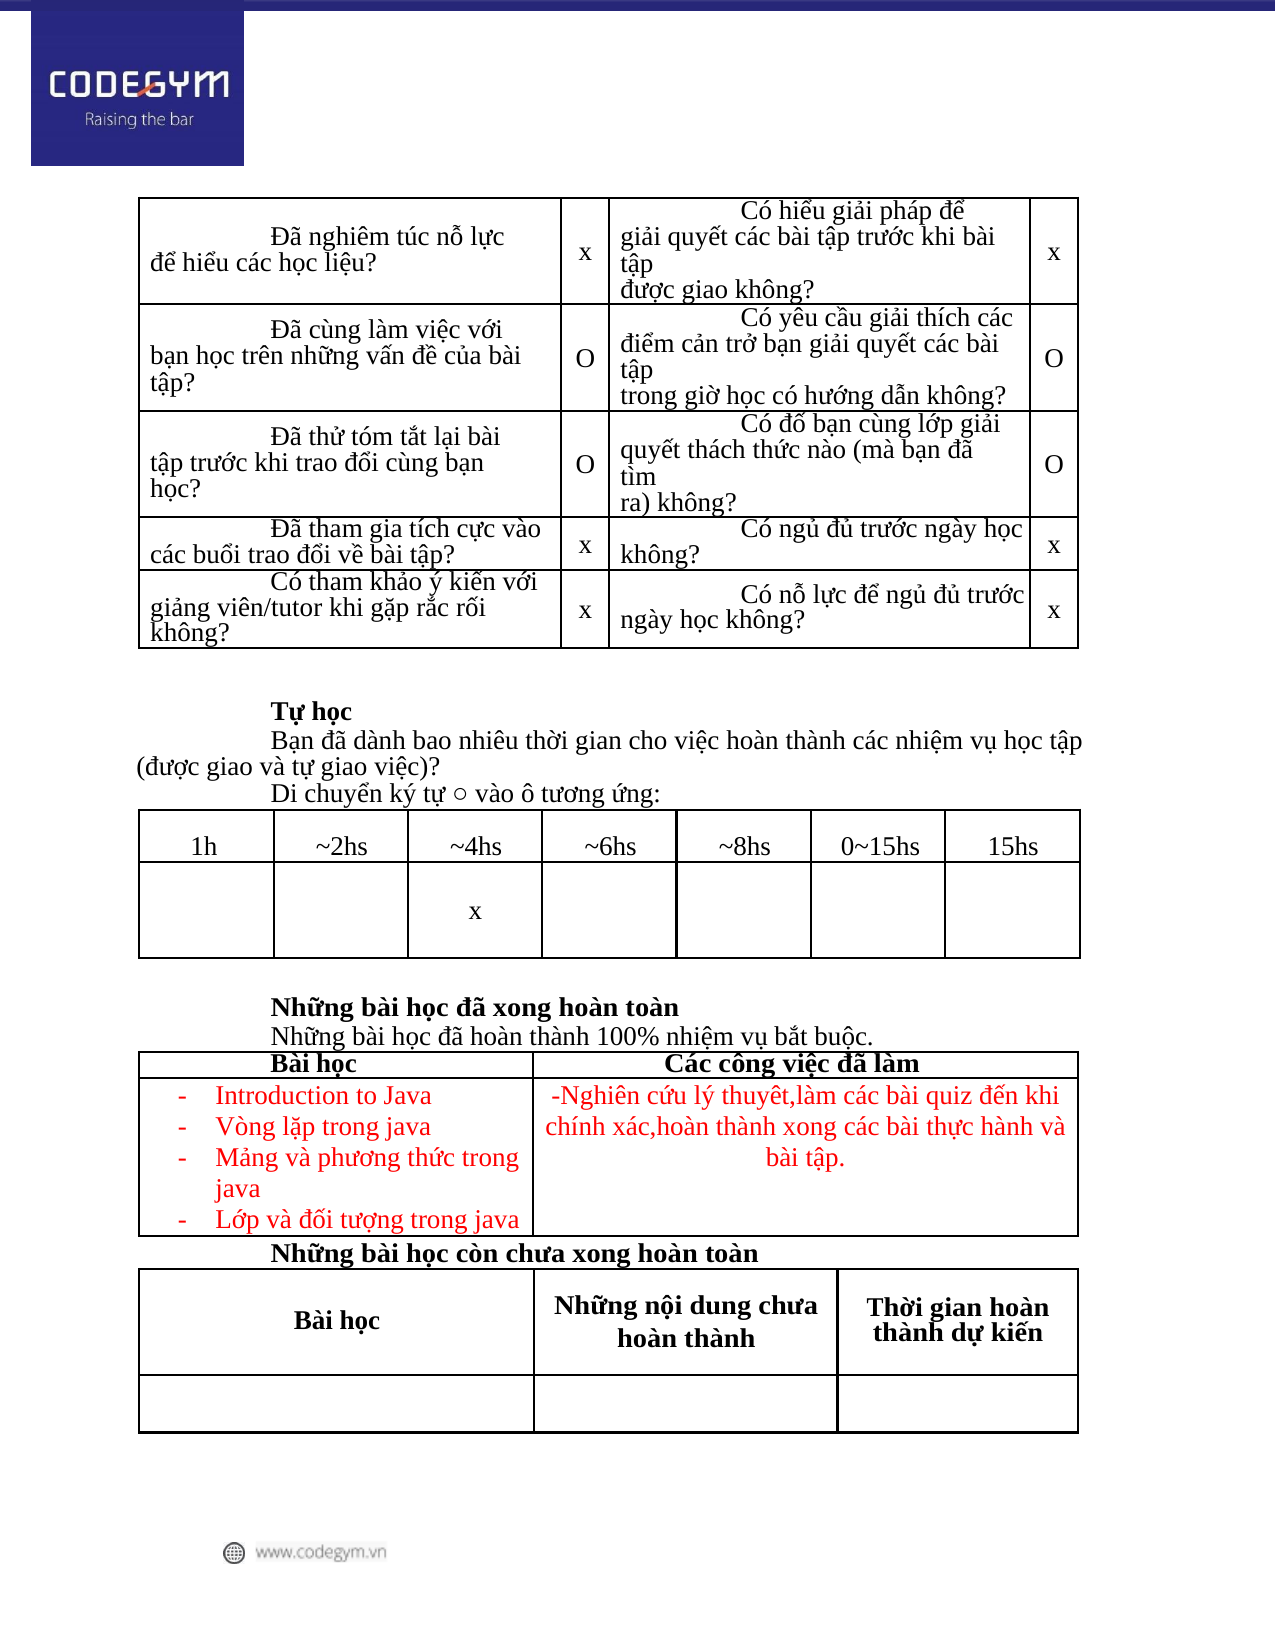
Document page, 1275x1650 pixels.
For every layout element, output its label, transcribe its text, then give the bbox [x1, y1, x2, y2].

text Những bài học đã hoàn thành 100% nhiệm vụ bắt buộc. [270, 1022, 1131, 1051]
table_header 1h [140, 811, 273, 861]
table_header ~6hs [543, 811, 675, 861]
text Di chuyển ký tự ○ vào ô tương ứng: [270, 781, 1131, 808]
table_cell x [1031, 518, 1077, 568]
table_header Những nội dung chưa hoàn thành [535, 1270, 836, 1374]
table_header Có hiểu giải pháp để giải quyết các bài tập trước khi bài tập được giao không? [610, 199, 1029, 303]
table_cell Đã cùng làm việc với bạn học trên những vấn đề của bài tập? [140, 305, 560, 409]
table_cell [275, 863, 407, 957]
table_cell [535, 1376, 836, 1431]
table_header ~4hs [409, 811, 541, 861]
table_cell [812, 863, 944, 957]
table_header ~2hs [275, 811, 407, 861]
table_cell [140, 863, 273, 957]
picture [0, 0, 1275, 166]
table_cell Introduction to Java Vòng lặp trong java Mảng và phương thức trong java Lớp và đối tượng trong java [140, 1079, 532, 1235]
table_header 0~15hs [812, 811, 944, 861]
table_cell O [562, 305, 608, 409]
table_cell O [1031, 305, 1077, 409]
text Tự học [270, 695, 1131, 727]
picture [223, 1535, 1246, 1636]
table_cell x [409, 863, 541, 957]
table_cell x [1031, 571, 1077, 647]
table_cell [946, 863, 1079, 957]
table_cell Có nỗ lực để ngủ đủ trước ngày học không? [610, 571, 1029, 647]
table_header 15hs [946, 811, 1079, 861]
table_cell x [562, 518, 608, 568]
table_cell [140, 1376, 533, 1431]
table_cell [543, 863, 675, 957]
table_header Đã nghiêm túc nỗ lực để hiểu các học liệu? [140, 199, 560, 303]
table_cell O [1031, 412, 1077, 516]
table_cell Có ngủ đủ trước ngày học không? [610, 518, 1029, 568]
subtitle Những bài học còn chưa xong hoàn toàn [270, 1237, 1131, 1268]
text Bạn đã dành bao nhiêu thời gian cho việc hoàn thành các nhiệm vụ học tập (được giao và tự giao việc)? [136, 728, 1101, 781]
table_cell Có tham khảo ý kiến với giảng viên/tutor khi gặp rắc rối không? [140, 571, 560, 647]
table_cell O [562, 412, 608, 516]
table_cell x [562, 571, 608, 647]
table_cell [678, 863, 810, 957]
subtitle Những bài học đã xong hoàn toàn [270, 990, 1131, 1022]
table_header Các công việc đã làm [534, 1053, 1077, 1077]
table_header ~8hs [678, 811, 810, 861]
table_header Thời gian hoàn thành dự kiến [839, 1270, 1077, 1374]
table_header Bài học [140, 1053, 532, 1077]
table_cell Có yêu cầu giải thích các điểm cản trở bạn giải quyết các bài tập trong giờ học có hướng dẫn không? [610, 305, 1029, 409]
table_header x [1031, 199, 1077, 303]
table_cell [839, 1376, 1077, 1431]
table_header x [562, 199, 608, 303]
table_cell Có đố bạn cùng lớp giải quyết thách thức nào (mà bạn đã tìm ra) không? [610, 412, 1029, 516]
table_cell Đã tham gia tích cực vào các buổi trao đổi về bài tập? [140, 518, 560, 568]
table_header Bài học [140, 1270, 533, 1374]
table_cell Đã thử tóm tắt lại bài tập trước khi trao đổi cùng bạn học? [140, 412, 560, 516]
table_cell -Nghiên cứu lý thuyêt,làm các bài quiz đến khi chính xác,hoàn thành xong các bài thực hành và bài tập. [534, 1079, 1077, 1235]
